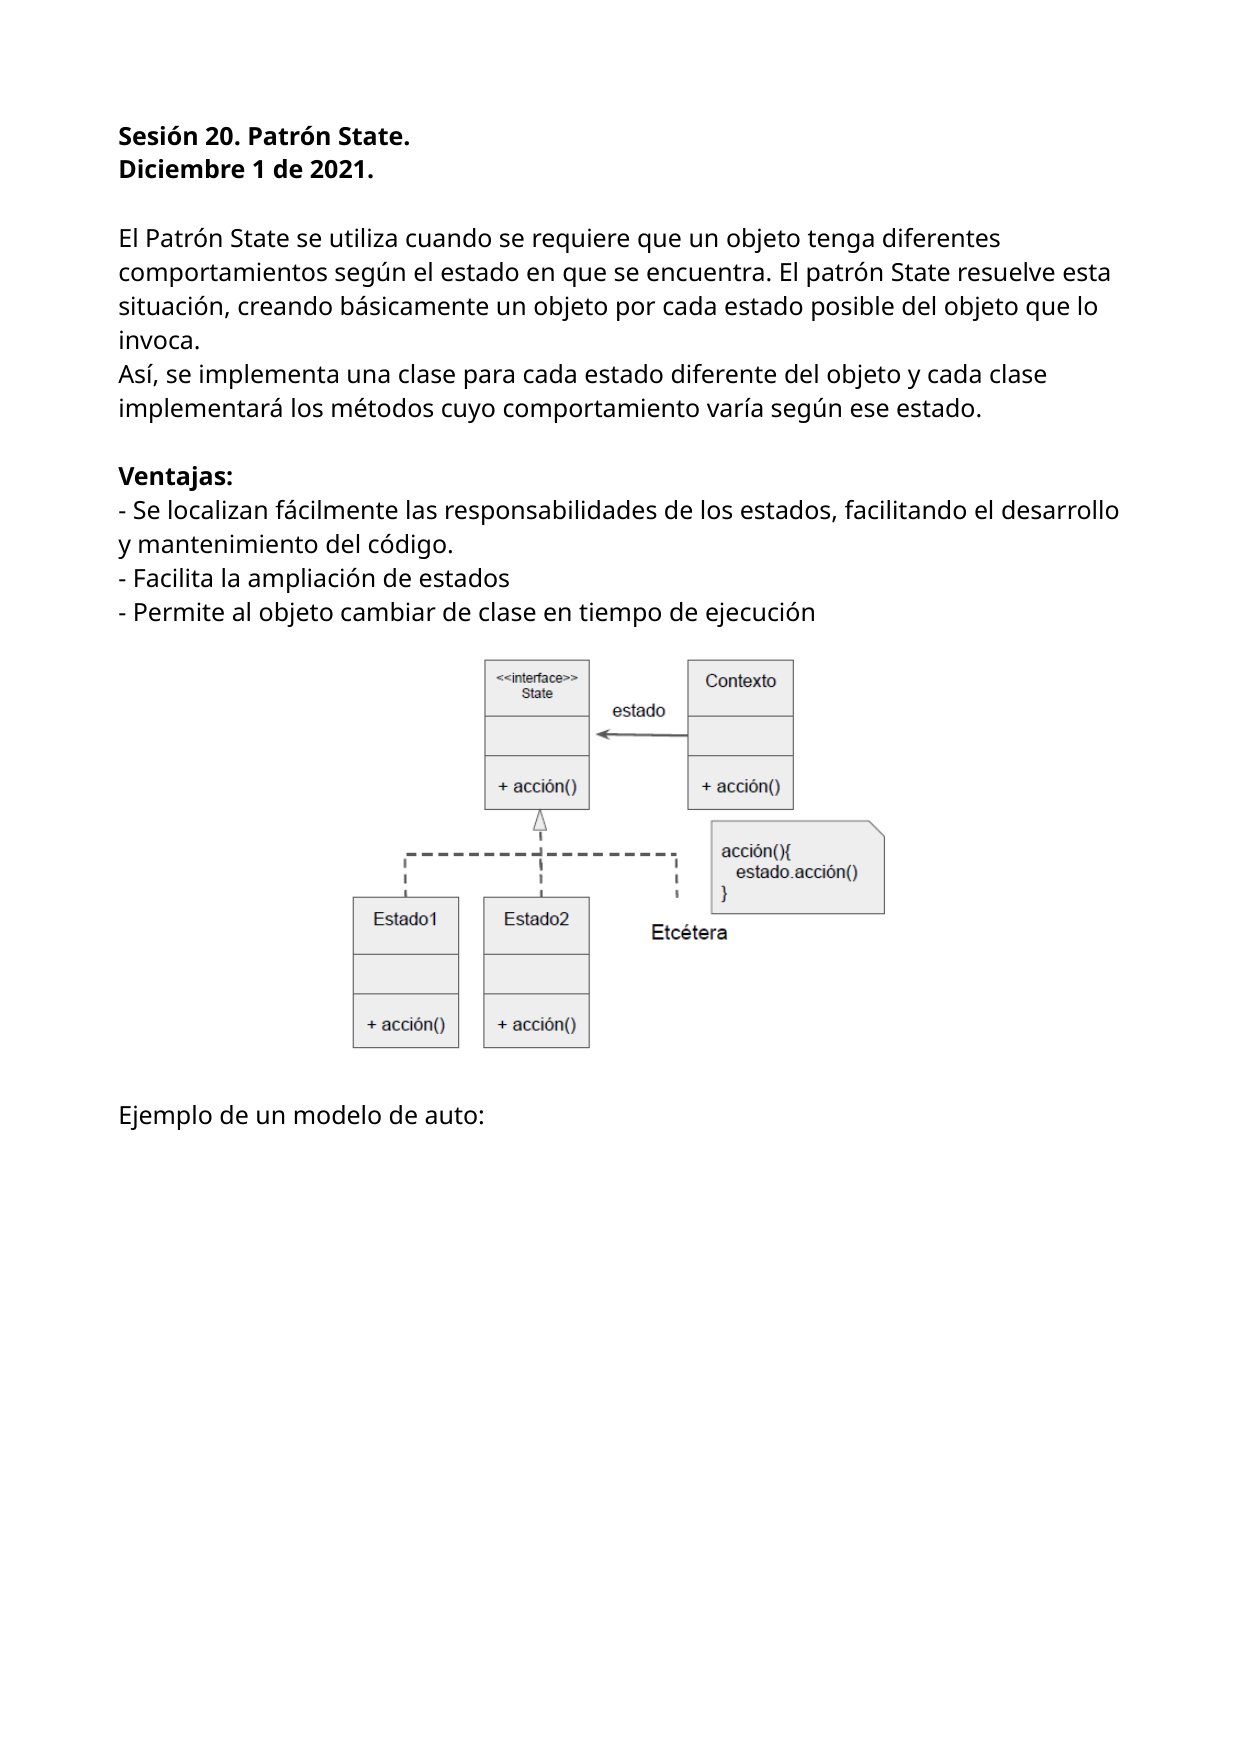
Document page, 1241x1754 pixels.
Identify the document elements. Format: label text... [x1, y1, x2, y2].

text - Permite al objeto cambiar de clase en tiempo de ejecución [118, 595, 1122, 629]
text Así, se implementa una clase para cada estado diferente del objeto y cada clase implementará los métodos cuyo comportamiento varía según ese estado. [118, 357, 1122, 425]
text Sesión 20. Patrón State. [118, 118, 1122, 152]
text El Patrón State se utiliza cuando se requiere que un objeto tenga diferentes comportamientos según el estado en que se encuentra. El patrón State resuelve esta situación, creando básicamente un objeto por cada estado posible del objeto que lo invoca. [118, 220, 1122, 357]
text - Se localizan fácilmente las responsabilidades de los estados, facilitando el desarrollo y mantenimiento del código. [118, 493, 1122, 561]
text Ejemplo de un modelo de auto: [118, 629, 1122, 1132]
picture [344, 652, 896, 1057]
text - Facilita la ampliación de estados [118, 561, 1122, 595]
text Ventajas: [118, 459, 1122, 493]
text Diciembre 1 de 2021. [118, 152, 1122, 186]
